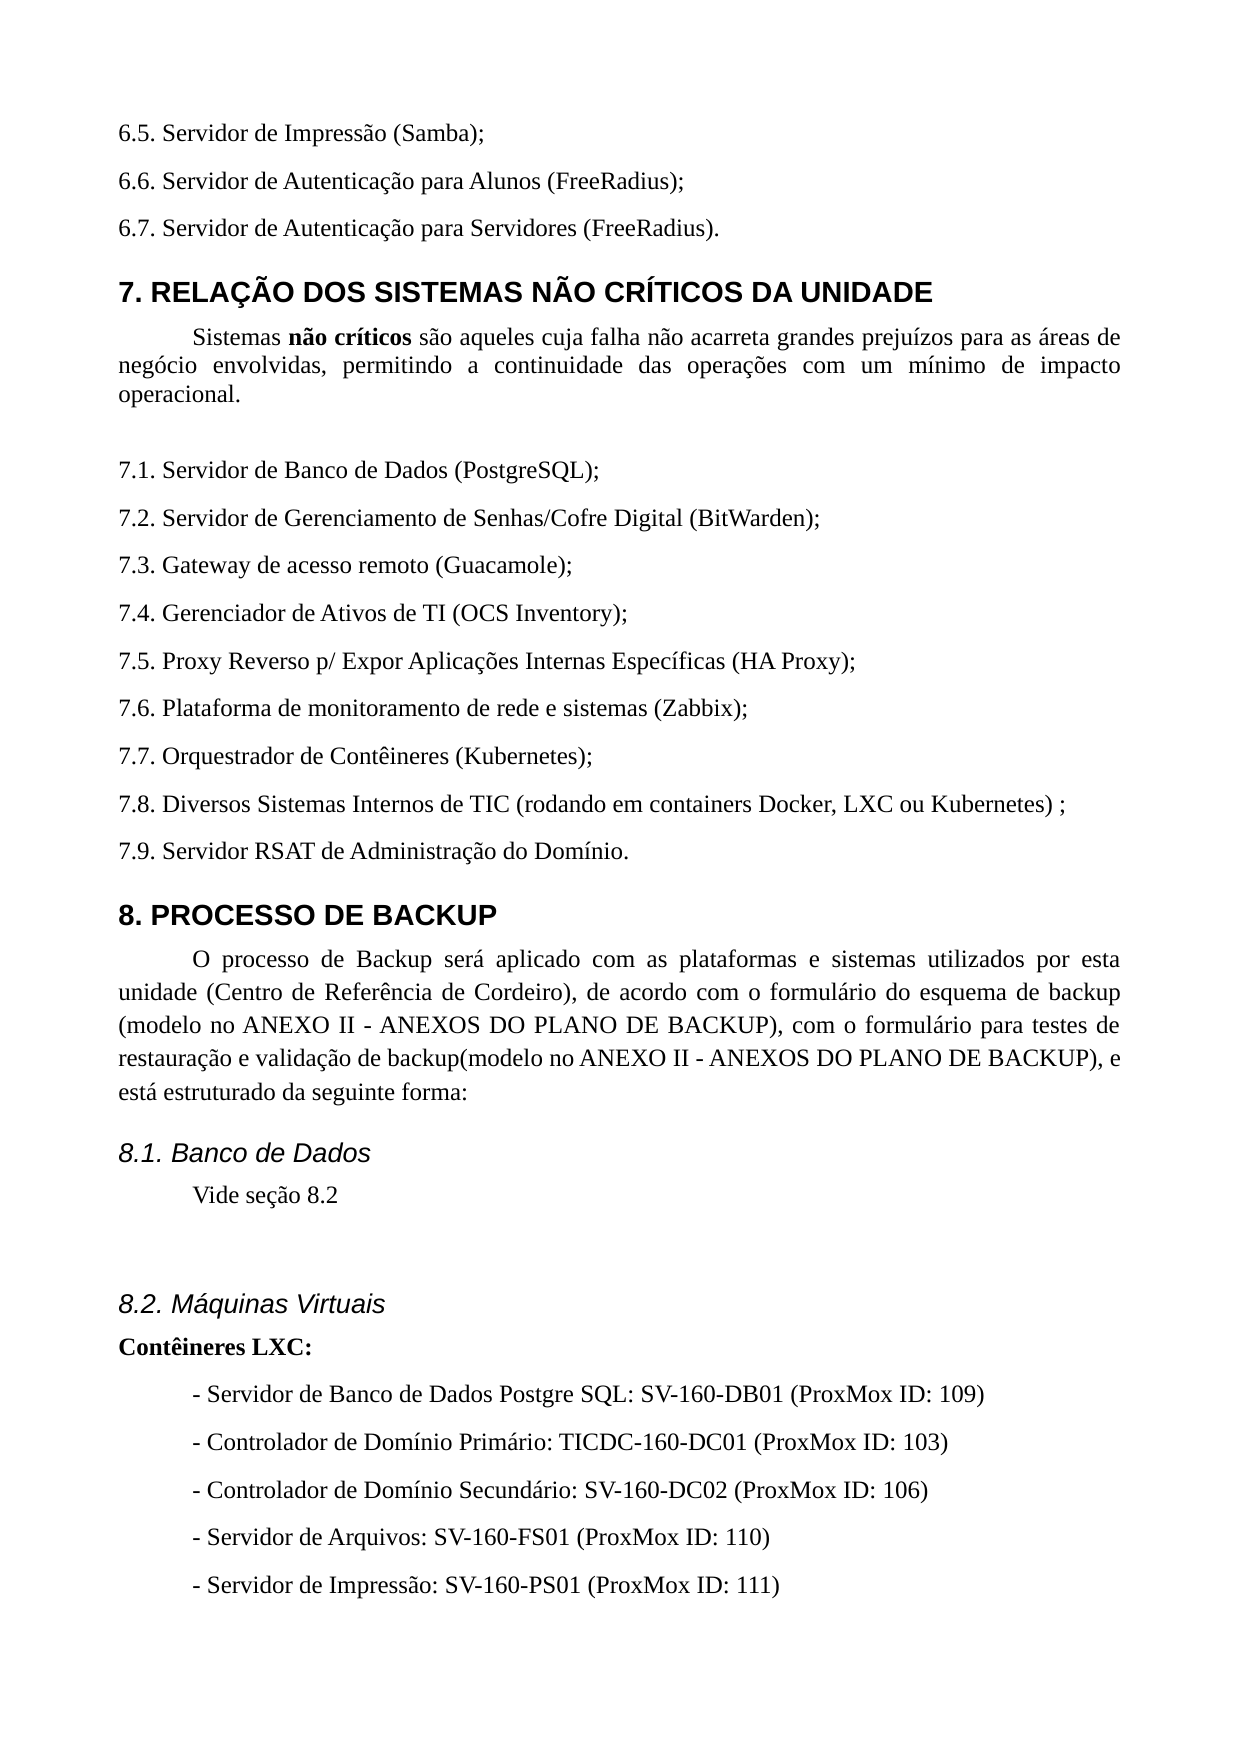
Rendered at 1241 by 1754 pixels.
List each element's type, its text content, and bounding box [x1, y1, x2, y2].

text 7.1. Servidor de Banco de Dados (PostgreSQL); [118, 455, 1122, 484]
text 7.5. Proxy Reverso p/ Expor Aplicações Internas Específicas (HA Proxy); [118, 646, 1122, 674]
text 6.5. Servidor de Impressão (Samba); [118, 118, 1122, 147]
text - Servidor de Banco de Dados Postgre SQL: SV-160-DB01 (ProxMox ID: 109) [118, 1379, 1122, 1408]
text 7.3. Gateway de acesso remoto (Guacamole); [118, 551, 1122, 579]
text - Controlador de Domínio Primário: TICDC-160-DC01 (ProxMox ID: 103) [192, 1427, 1122, 1456]
text - Servidor de Arquivos: SV-160-FS01 (ProxMox ID: 110) [192, 1522, 1122, 1551]
text Sistemas não críticos são aqueles cuja falha não acarreta grandes prejuízos para as áreas de negócio envolvidas, permitindo a continuidade das operações com um mínimo de impacto operacional. [118, 322, 1122, 408]
subtitle 8.2. Máquinas Virtuais [118, 1288, 1122, 1319]
text O processo de Backup será aplicado com as plataformas e sistemas utilizados por esta unidade (Centro de Referência de Cordeiro), de acordo com o formulário do esquema de backup (modelo no ANEXO II - ANEXOS DO PLANO DE BACKUP), com o formulário para testes de restauração e validação de backup(modelo no ANEXO II - ANEXOS DO PLANO DE BACKUP), e está estruturado da seguinte forma: [118, 944, 1122, 1105]
text 7.4. Gerenciador de Ativos de TI (OCS Inventory); [118, 598, 1122, 627]
text Contêineres LXC: [118, 1332, 1122, 1361]
text 7.8. Diversos Sistemas Internos de TIC (rodando em containers Docker, LXC ou Kubernetes) ; [118, 789, 1122, 817]
text Vide seção 8.2 [118, 1180, 1122, 1209]
subtitle 8. PROCESSO DE BACKUP [118, 898, 1122, 932]
text 7.6. Plataforma de monitoramento de rede e sistemas (Zabbix); [118, 693, 1122, 722]
subtitle 8.1. Banco de Dados [118, 1137, 1122, 1168]
text - Controlador de Domínio Secundário: SV-160-DC02 (ProxMox ID: 106) [192, 1475, 1122, 1503]
text 6.6. Servidor de Autenticação para Alunos (FreeRadius); [118, 166, 1122, 194]
text 6.7. Servidor de Autenticação para Servidores (FreeRadius). [118, 213, 1122, 242]
text - Servidor de Impressão: SV-160-PS01 (ProxMox ID: 111) [192, 1570, 1122, 1599]
text 7.7. Orquestrador de Contêineres (Kubernetes); [118, 741, 1122, 770]
text 7.2. Servidor de Gerenciamento de Senhas/Cofre Digital (BitWarden); [118, 503, 1122, 532]
text 7.9. Servidor RSAT de Administração do Domínio. [118, 836, 1122, 865]
subtitle 7. RELAÇÃO DOS SISTEMAS NÃO CRÍTICOS DA UNIDADE [118, 276, 1122, 309]
